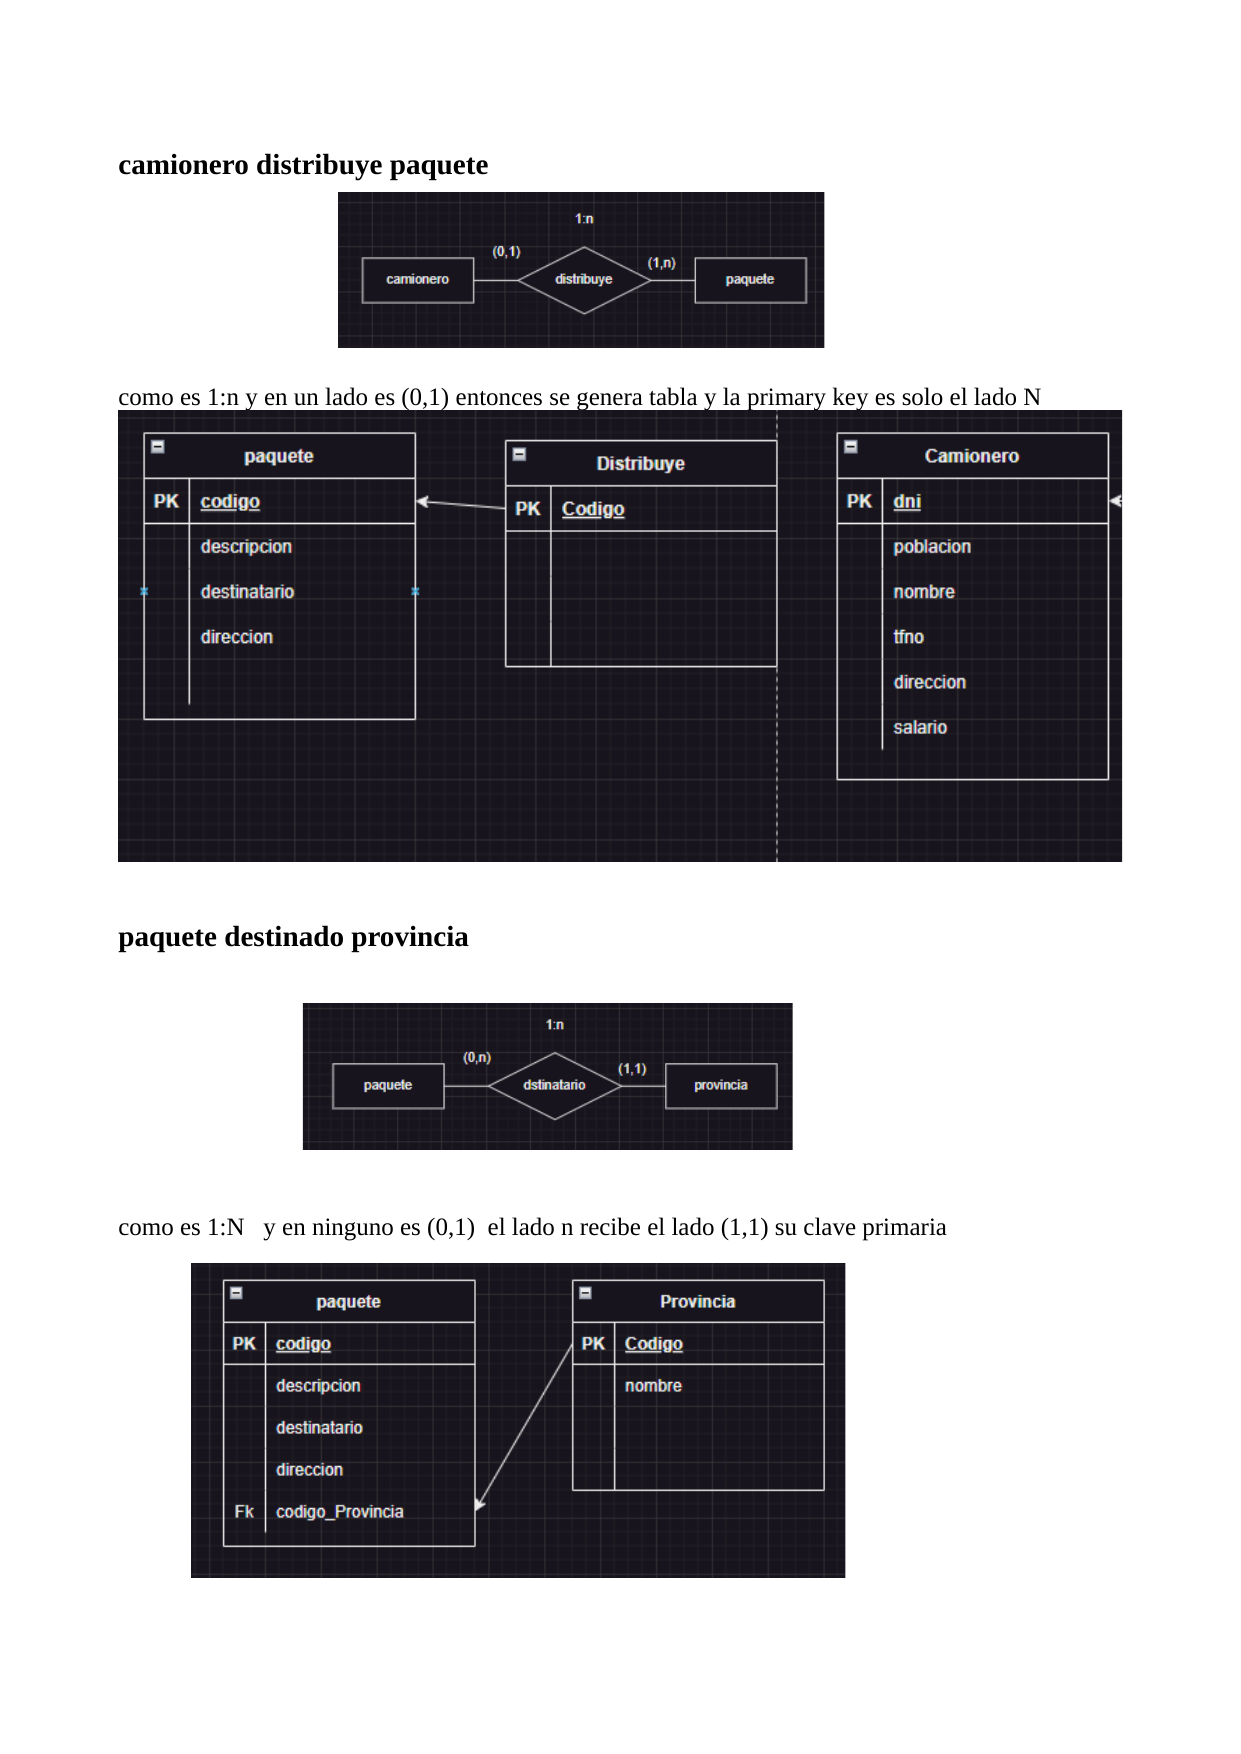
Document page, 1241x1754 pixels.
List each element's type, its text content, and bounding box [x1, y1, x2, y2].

text como es 1:n y en un lado es (0,1) entonces se genera tabla y la primary key es solo el lado N [118, 382, 1122, 410]
text como es 1:N y en ninguno es (0,1) el lado n recibe el lado (1,1) su clave primaria [118, 1212, 1122, 1240]
picture [338, 192, 825, 348]
picture [191, 1263, 846, 1578]
text camionero distribuye paquete [118, 147, 1122, 180]
text paquete destinado provincia [118, 919, 1122, 953]
picture [118, 410, 1123, 862]
picture [302, 1003, 793, 1150]
